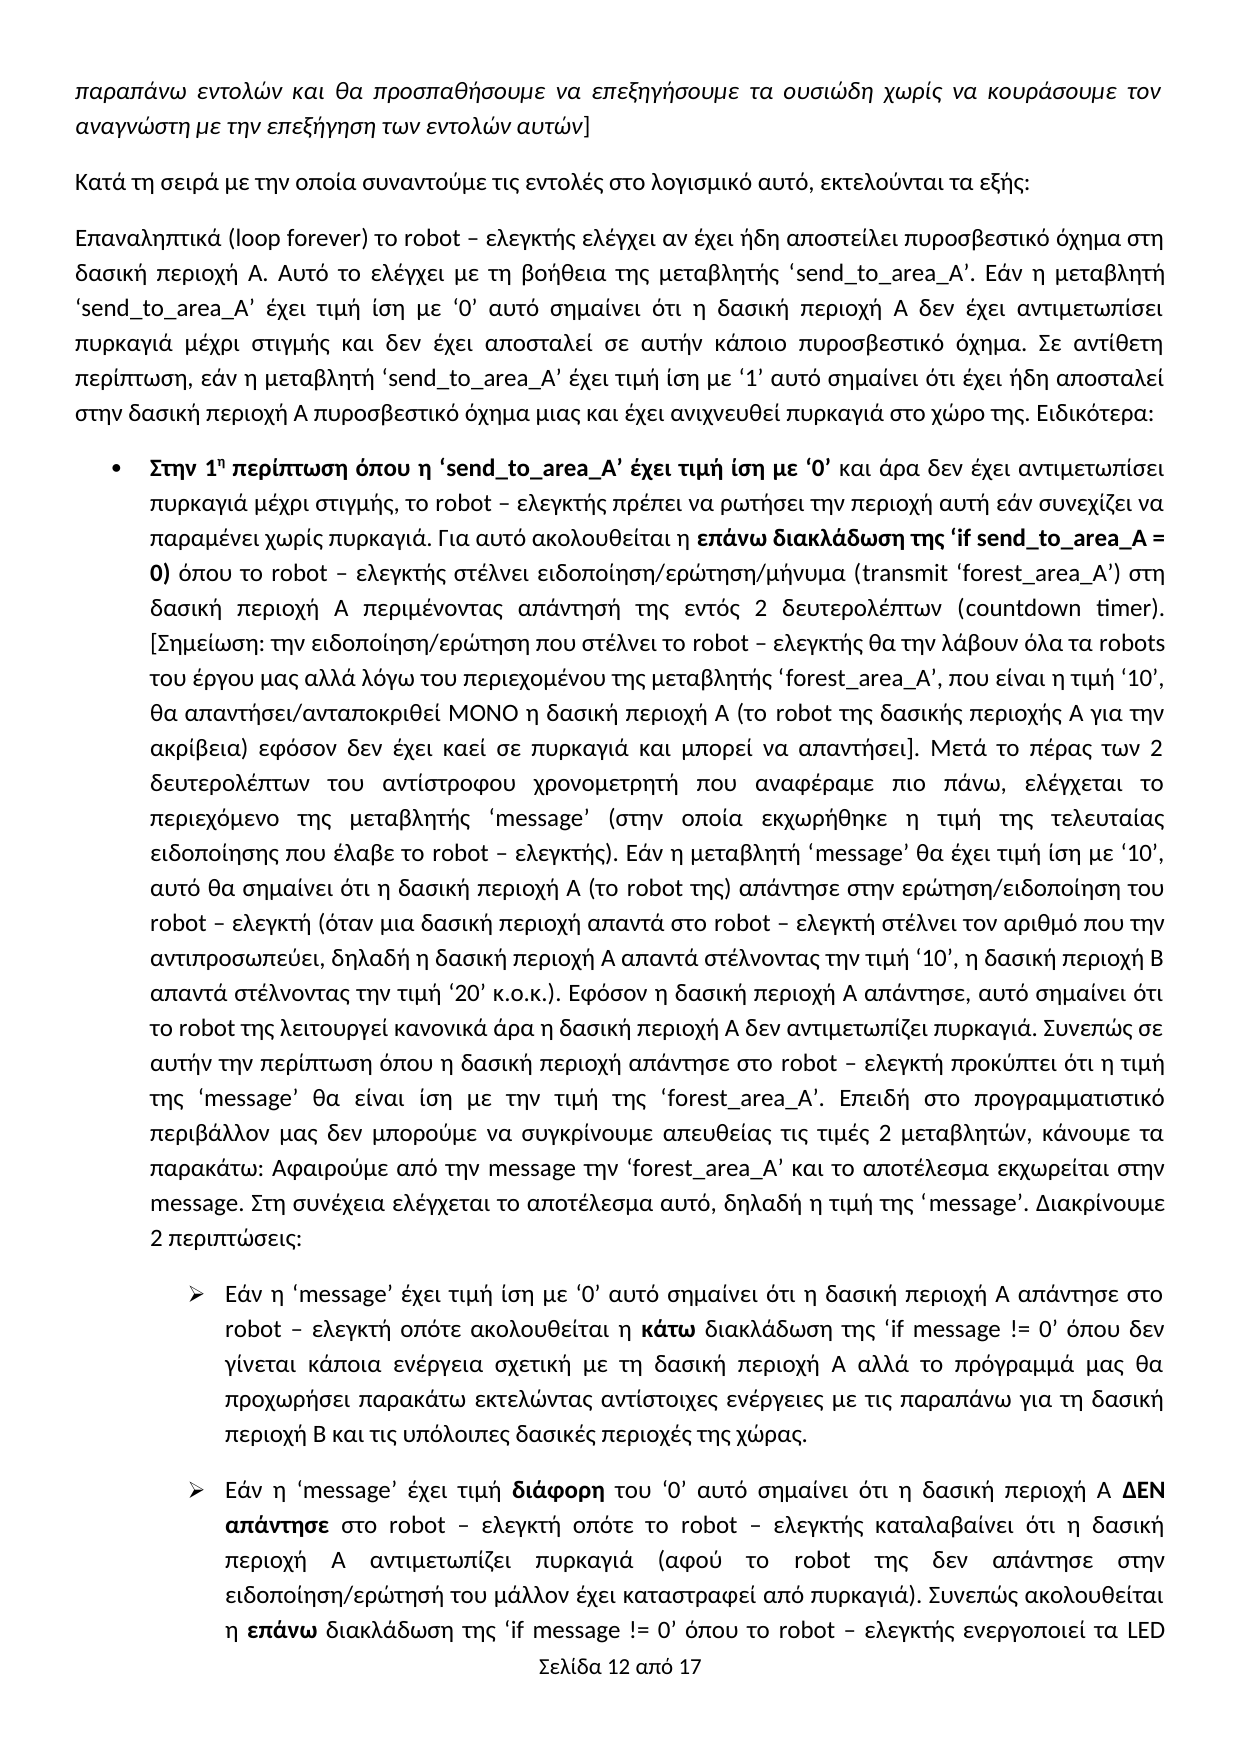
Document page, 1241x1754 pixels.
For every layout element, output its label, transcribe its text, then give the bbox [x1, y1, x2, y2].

text παραπάνω εντολών και θα προσπαθήσουμε να επεξηγήσουμε τα ουσιώδη χωρίς να κουράσουμε τον αναγνώστη με την επεξήγηση των εντολών αυτών] [75, 75, 1165, 141]
text Κατά τη σειρά με την οποία συναντούμε τις εντολές στο λογισμικό αυτό, εκτελούνται τα εξής: [75, 166, 1165, 196]
list Στην 1η περίπτωση όπου η ‘send_to_area_A’ έχει τιμή ίση με ‘0’ και άρα δεν έχει αντιμετωπίσει πυρκαγιά μέχρι στιγμής, το robot – ελεγκτής πρέπει να ρωτήσει την περιοχή αυτή εάν συνεχίζει να παραμένει χωρίς πυρκαγιά. Για αυτό ακολουθείται η επάνω διακλάδωση της ‘if send_to_area_A = 0) όπου το robot – ελεγκτής στέλνει ειδοποίηση/ερώτηση/μήνυμα (transmit ‘forest_area_A’) στη δασική περιοχή Α περιμένοντας απάντησή της εντός 2 δευτερολέπτων (countdown timer). [Σημείωση: την ειδοποίηση/ερώτηση που στέλνει το robot – ελεγκτής θα την λάβουν όλα τα robots του έργου μας αλλά λόγω του περιεχομένου της μεταβλητής ‘forest_area_A’, που είναι η τιμή ‘10’, θα απαντήσει/ανταποκριθεί ΜΟΝΟ η δασική περιοχή Α (το robot της δασικής περιοχής Α για την ακρίβεια) εφόσον δεν έχει καεί σε πυρκαγιά και μπορεί να απαντήσει]. Μετά το πέρας των 2 δευτερολέπτων του αντίστροφου χρονομετρητή που αναφέραμε πιο πάνω, ελέγχεται το περιεχόμενο της μεταβλητής ‘message’ (στην οποία εκχωρήθηκε η τιμή της τελευταίας ειδοποίησης που έλαβε το robot – ελεγκτής). Εάν η μεταβλητή ‘message’ θα έχει τιμή ίση με ‘10’, αυτό θα σημαίνει ότι η δασική περιοχή Α (το robot της) απάντησε στην ερώτηση/ειδοποίηση του robot – ελεγκτή (όταν μια δασική περιοχή απαντά στο robot – ελεγκτή στέλνει τον αριθμό που την αντιπροσωπεύει, δηλαδή η δασική περιοχή Α απαντά στέλνοντας την τιμή ‘10’, η δασική περιοχή Β απαντά στέλνοντας την τιμή ‘20’ κ.ο.κ.). Εφόσον η δασική περιοχή Α απάντησε, αυτό σημαίνει ότι το robot της λειτουργεί κανονικά άρα η δασική περιοχή Α δεν αντιμετωπίζει πυρκαγιά. Συνεπώς σε αυτήν την περίπτωση όπου η δασική περιοχή απάντησε στο robot – ελεγκτή προκύπτει ότι η τιμή της ‘message’ θα είναι ίση με την τιμή της ‘forest_area_A’. Επειδή στο προγραμματιστικό περιβάλλον μας δεν μπορούμε να συγκρίνουμε απευθείας τις τιμές 2 μεταβλητών, κάνουμε τα παρακάτω: Αφαιρούμε από την message την ‘forest_area_A’ και το αποτέλεσμα εκχωρείται στην message. Στη συνέχεια ελέγχεται το αποτέλεσμα αυτό, δηλαδή η τιμή της ‘message’. Διακρίνουμε 2 περιπτώσεις: [112, 452, 1165, 1253]
text Επαναληπτικά (loop forever) το robot – ελεγκτής ελέγχει αν έχει ήδη αποστείλει πυροσβεστικό όχημα στη δασική περιοχή Α. Αυτό το ελέγχει με τη βοήθεια της μεταβλητής ‘send_to_area_A’. Εάν η μεταβλητή ‘send_to_area_A’ έχει τιμή ίση με ‘0’ αυτό σημαίνει ότι η δασική περιοχή Α δεν έχει αντιμετωπίσει πυρκαγιά μέχρι στιγμής και δεν έχει αποσταλεί σε αυτήν κάποιο πυροσβεστικό όχημα. Σε αντίθετη περίπτωση, εάν η μεταβλητή ‘send_to_area_A’ έχει τιμή ίση με ‘1’ αυτό σημαίνει ότι έχει ήδη αποσταλεί στην δασική περιοχή Α πυροσβεστικό όχημα μιας και έχει ανιχνευθεί πυρκαγιά στο χώρο της. Ειδικότερα: [75, 222, 1165, 427]
list Εάν η ‘message’ έχει τιμή διάφορη του ‘0’ αυτό σημαίνει ότι η δασική περιοχή Α ΔΕΝ απάντησε στο robot – ελεγκτή οπότε το robot – ελεγκτής καταλαβαίνει ότι η δασική περιοχή Α αντιμετωπίζει πυρκαγιά (αφού το robot της δεν απάντησε στην ειδοποίηση/ερώτησή του μάλλον έχει καταστραφεί από πυρκαγιά). Συνεπώς ακολουθείται η επάνω διακλάδωση της ‘if message != 0’ όπου το robot – ελεγκτής ενεργοποιεί τα LED [187, 1474, 1165, 1645]
list Εάν η ‘message’ έχει τιμή ίση με ‘0’ αυτό σημαίνει ότι η δασική περιοχή Α απάντησε στο robot – ελεγκτή οπότε ακολουθείται η κάτω διακλάδωση της ‘if message != 0’ όπου δεν γίνεται κάποια ενέργεια σχετική με τη δασική περιοχή Α αλλά το πρόγραμμά μας θα προχωρήσει παρακάτω εκτελώντας αντίστοιχες ενέργειες με τις παραπάνω για τη δασική περιοχή Β και τις υπόλοιπες δασικές περιοχές της χώρας. [187, 1278, 1165, 1449]
